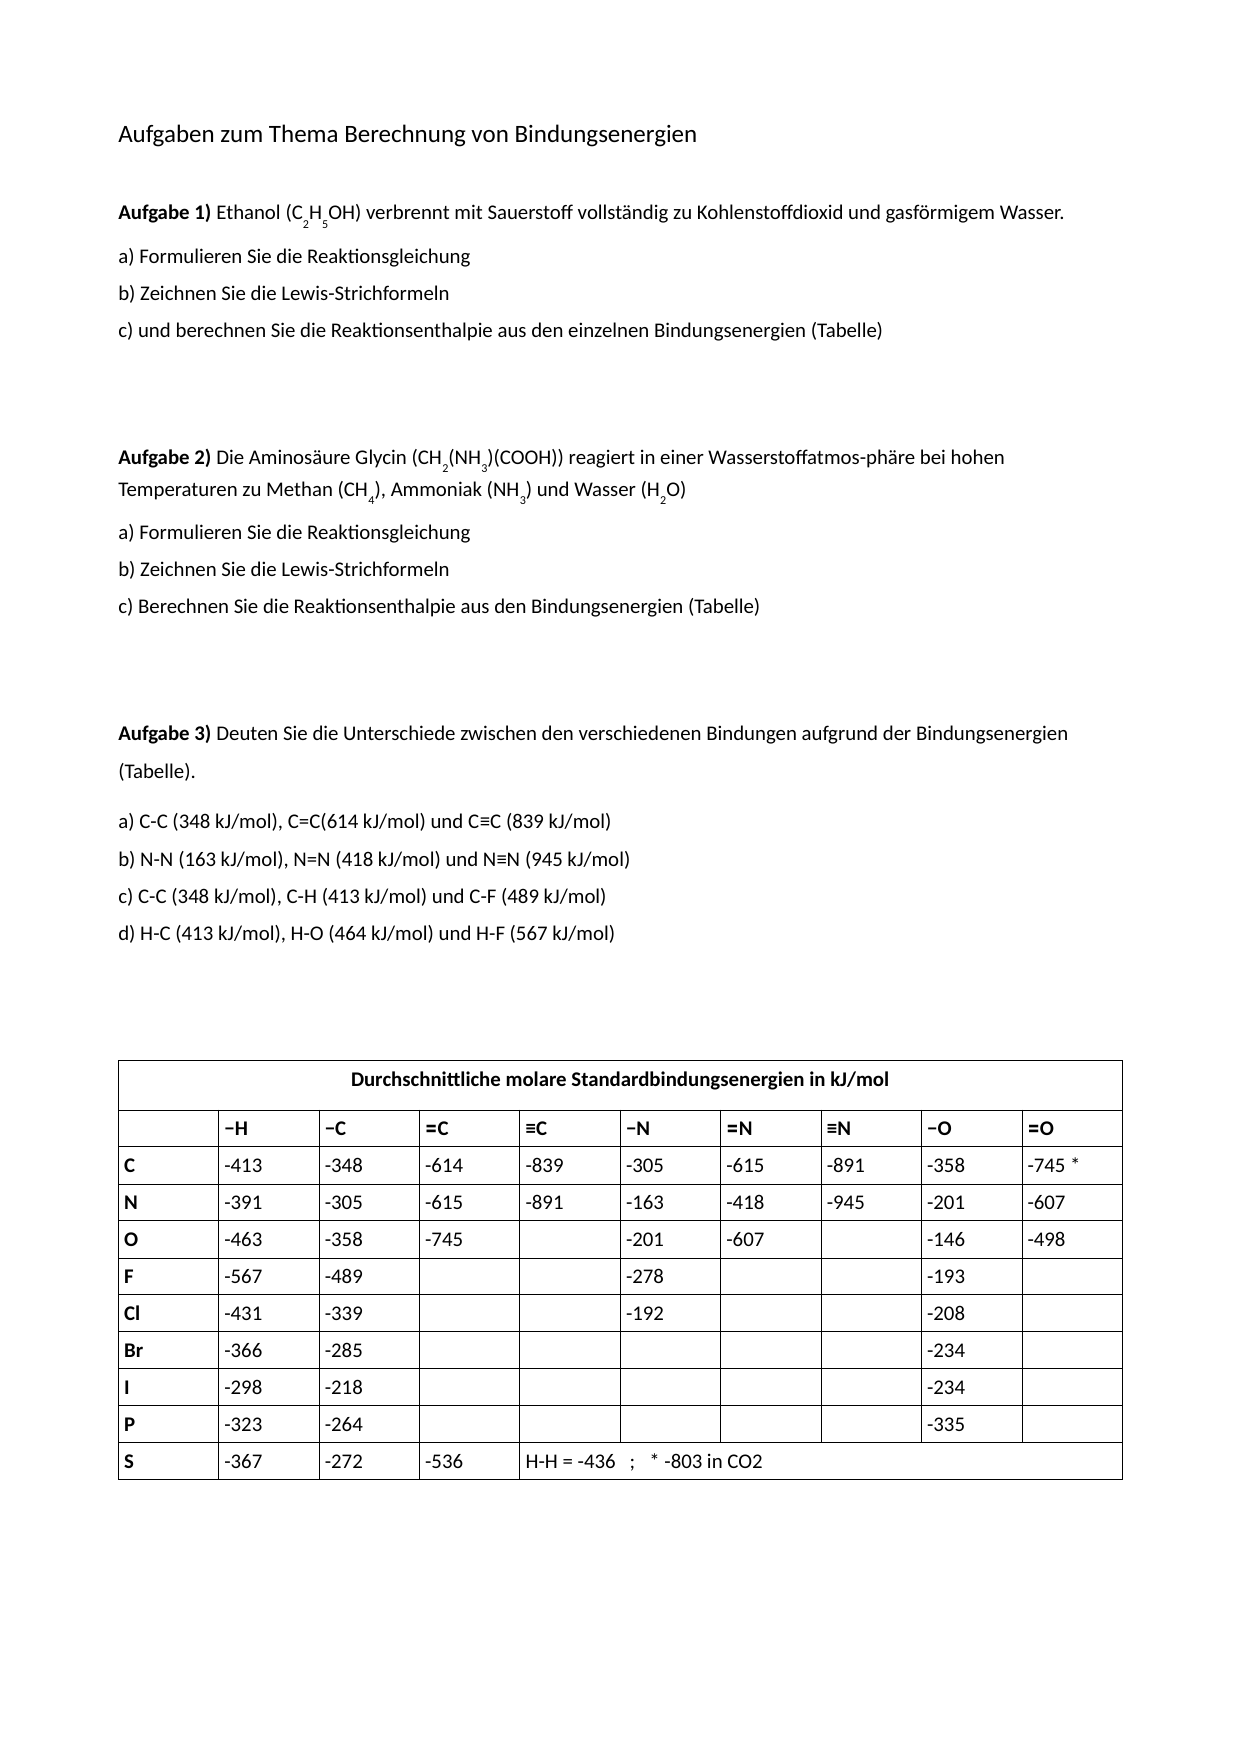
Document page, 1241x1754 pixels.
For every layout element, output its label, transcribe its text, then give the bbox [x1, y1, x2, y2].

table_cell [520, 1221, 620, 1257]
text b) Zeichnen Sie die Lewis-Strichformeln [118, 556, 1122, 582]
table_cell [1023, 1332, 1122, 1368]
table_cell [520, 1369, 620, 1405]
table_cell -305 [621, 1147, 720, 1183]
table_cell -431 [219, 1295, 319, 1331]
table_cell -192 [621, 1295, 720, 1331]
table_cell -234 [922, 1369, 1022, 1405]
table_cell [1023, 1369, 1122, 1405]
table_cell ꓿C [420, 1111, 519, 1146]
table_cell F [119, 1259, 218, 1294]
table_cell [520, 1406, 620, 1442]
table_cell -146 [922, 1221, 1022, 1257]
table_cell C [119, 1147, 218, 1183]
table_cell -567 [219, 1259, 319, 1294]
table_cell -891 [520, 1185, 620, 1220]
table_cell ꓿O [1023, 1111, 1122, 1146]
table_cell ≡N [822, 1111, 921, 1146]
table_cell [621, 1369, 720, 1405]
table_cell −H [219, 1111, 319, 1146]
text b) Zeichnen Sie die Lewis-Strichformeln [118, 280, 1122, 305]
table_cell ≡C [520, 1111, 620, 1146]
table_cell -536 [420, 1443, 519, 1479]
text Aufgaben zum Thema Berechnung von Bindungsenergien [118, 118, 1122, 149]
table_cell -298 [219, 1369, 319, 1405]
table_cell O [119, 1221, 218, 1257]
table_cell -489 [320, 1259, 419, 1294]
table_cell -418 [721, 1185, 821, 1220]
table_cell [621, 1406, 720, 1442]
table_cell -234 [922, 1332, 1022, 1368]
table_cell -272 [320, 1443, 419, 1479]
table_cell [822, 1259, 921, 1294]
table_cell −N [621, 1111, 720, 1146]
table_cell [520, 1259, 620, 1294]
text d) H-C (413 kJ/mol), H-O (464 kJ/mol) und H-F (567 kJ/mol) [118, 920, 1122, 946]
table_cell [721, 1406, 821, 1442]
table_cell [420, 1332, 519, 1368]
table_cell [822, 1369, 921, 1405]
table_cell ꓿N [721, 1111, 821, 1146]
table_cell [721, 1295, 821, 1331]
table_cell -614 [420, 1147, 519, 1183]
table_cell [420, 1369, 519, 1405]
table_cell -323 [219, 1406, 319, 1442]
table_cell -745 [420, 1221, 519, 1257]
text c) C-C (348 kJ/mol), C-H (413 kJ/mol) und C-F (489 kJ/mol) [118, 883, 1122, 908]
table_cell [1023, 1259, 1122, 1294]
table_cell [822, 1406, 921, 1442]
table_cell -366 [219, 1332, 319, 1368]
text b) N-N (163 kJ/mol), N=N (418 kJ/mol) und N≡N (945 kJ/mol) [118, 846, 1122, 871]
table_cell -201 [621, 1221, 720, 1257]
text c) Berechnen Sie die Reaktionsenthalpie aus den Bindungsenergien (Tabelle) [118, 593, 1122, 619]
table_cell [1023, 1406, 1122, 1442]
table_cell -163 [621, 1185, 720, 1220]
table_cell [721, 1369, 821, 1405]
table_cell -391 [219, 1185, 319, 1220]
table_cell -264 [320, 1406, 419, 1442]
table_cell -348 [320, 1147, 419, 1183]
table_cell [119, 1111, 218, 1146]
table_cell -358 [922, 1147, 1022, 1183]
table_cell [520, 1295, 620, 1331]
table_cell -193 [922, 1259, 1022, 1294]
table_cell -335 [922, 1406, 1022, 1442]
table_cell H-H = -436 ; * -803 in CO2 [520, 1443, 1122, 1479]
table_cell -367 [219, 1443, 319, 1479]
table_cell -413 [219, 1147, 319, 1183]
table_cell [721, 1259, 821, 1294]
table_cell [822, 1332, 921, 1368]
table_cell [822, 1295, 921, 1331]
table_cell [420, 1406, 519, 1442]
table_cell -607 [1023, 1185, 1122, 1220]
text Aufgabe 2) Die Aminosäure Glycin (CH2(NH3)(COOH)) reagiert in einer Wasserstoffatmos-phäre bei hohen Temperaturen zu Methan (CH4), Ammoniak (NH3) und Wasser (H2O) [118, 444, 1122, 507]
text Aufgabe 1) Ethanol (C2H5OH) verbrennt mit Sauerstoff vollständig zu Kohlenstoffdioxid und gasförmigem Wasser. [118, 199, 1122, 231]
table_cell -208 [922, 1295, 1022, 1331]
table_cell −O [922, 1111, 1022, 1146]
table_cell [721, 1332, 821, 1368]
table_cell −C [320, 1111, 419, 1146]
table_cell -463 [219, 1221, 319, 1257]
text a) Formulieren Sie die Reaktionsgleichung [118, 519, 1122, 544]
table_cell I [119, 1369, 218, 1405]
table_cell [420, 1259, 519, 1294]
text a) Formulieren Sie die Reaktionsgleichung [118, 243, 1122, 268]
text c) und berechnen Sie die Reaktionsenthalpie aus den einzelnen Bindungsenergien (Tabelle) [118, 317, 1122, 343]
table_cell -201 [922, 1185, 1022, 1220]
table_cell [520, 1332, 620, 1368]
table_cell [822, 1221, 921, 1257]
table_cell -498 [1023, 1221, 1122, 1257]
table_cell -891 [822, 1147, 921, 1183]
table_cell -615 [420, 1185, 519, 1220]
table_cell P [119, 1406, 218, 1442]
table_cell -339 [320, 1295, 419, 1331]
table_cell -607 [721, 1221, 821, 1257]
table_cell -305 [320, 1185, 419, 1220]
table_cell -218 [320, 1369, 419, 1405]
table_cell -745 * [1023, 1147, 1122, 1183]
table_cell -615 [721, 1147, 821, 1183]
table_cell -285 [320, 1332, 419, 1368]
table_cell Cl [119, 1295, 218, 1331]
table_cell -358 [320, 1221, 419, 1257]
table_cell N [119, 1185, 218, 1220]
table_cell -278 [621, 1259, 720, 1294]
table_cell [1023, 1295, 1122, 1331]
text Aufgabe 3) Deuten Sie die Unterschiede zwischen den verschiedenen Bindungen aufgrund der Bindungsenergien (Tabelle). [118, 721, 1122, 784]
table_cell -839 [520, 1147, 620, 1183]
table_cell Br [119, 1332, 218, 1368]
table_cell -945 [822, 1185, 921, 1220]
text a) C-C (348 kJ/mol), C=C(614 kJ/mol) und C≡C (839 kJ/mol) [118, 809, 1122, 834]
table_header Durchschnittliche molare Standardbindungsenergien in kJ/mol [119, 1061, 1122, 1109]
table_cell S [119, 1443, 218, 1479]
table_cell [420, 1295, 519, 1331]
table_cell [621, 1332, 720, 1368]
